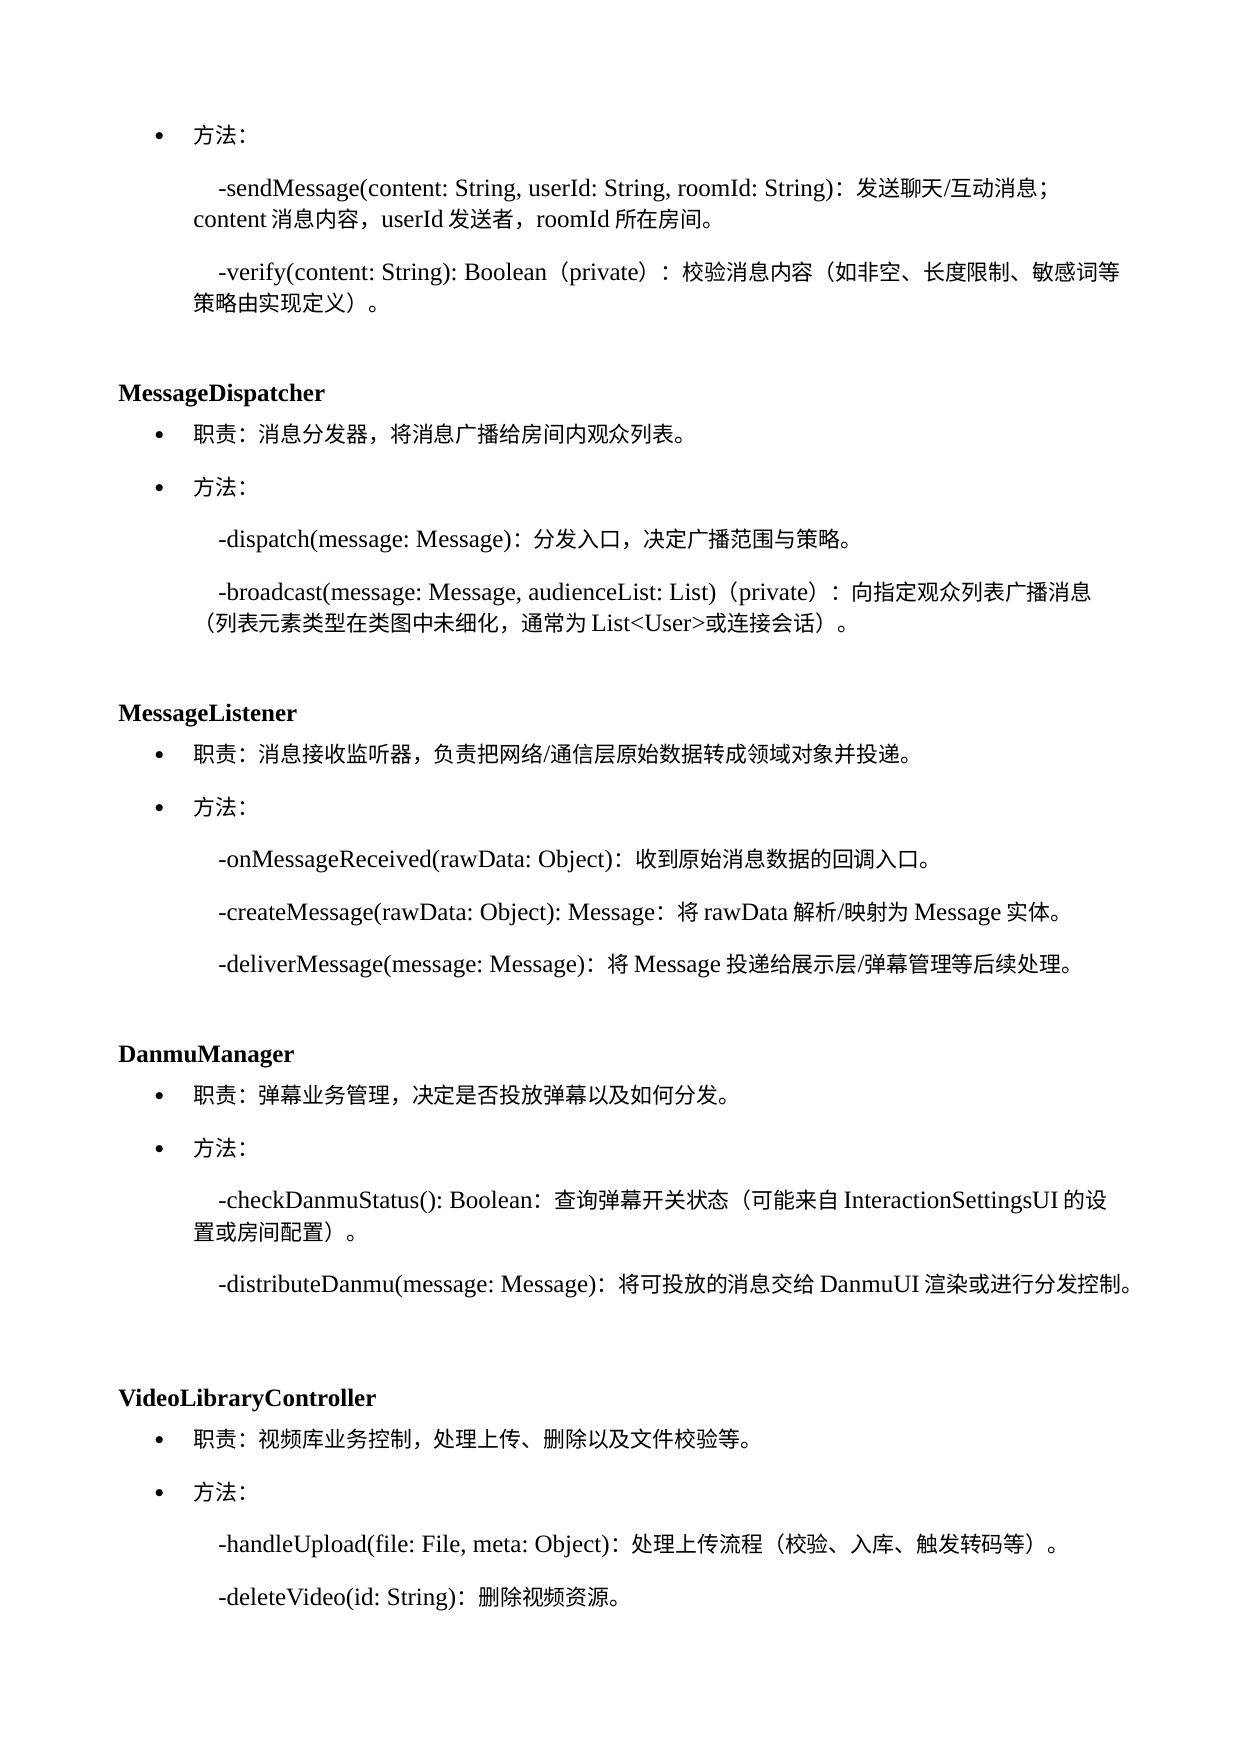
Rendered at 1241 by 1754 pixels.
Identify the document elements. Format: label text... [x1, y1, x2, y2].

list 方法： [156, 1474, 1122, 1506]
list 方法： [156, 1131, 1122, 1162]
text -broadcast(message: Message, audienceList: List)（private）：向指定观众列表广播消息（列表元素类型在类图中未细化，通常为List<User>或连接会话）。 [193, 575, 1122, 638]
text -onMessageReceived(rawData: Object)：收到原始消息数据的回调入口。 [193, 842, 1122, 874]
text -deliverMessage(message: Message)：将Message投递给展示层/弹幕管理等后续处理。 [193, 947, 1122, 979]
text -deleteVideo(id: String)：删除视频资源。 [193, 1579, 1122, 1611]
list 职责：消息接收监听器，负责把网络/通信层原始数据转成领域对象并投递。 [156, 737, 1122, 769]
text -createMessage(rawData: Object): Message：将rawData解析/映射为Message实体。 [193, 895, 1122, 926]
text DanmuManager [118, 1039, 1122, 1068]
list 职责：弹幕业务管理，决定是否投放弹幕以及如何分发。 [156, 1078, 1122, 1110]
text MessageListener [118, 698, 1122, 727]
list 职责：消息分发器，将消息广播给房间内观众列表。 [156, 417, 1122, 449]
text -sendMessage(content: String, userId: String, roomId: String)：发送聊天/互动消息；content消息内容，userId发送者，roomId所在房间。 [193, 171, 1122, 234]
text VideoLibraryController [118, 1383, 1122, 1412]
list 方法： [156, 118, 1122, 150]
text -checkDanmuStatus(): Boolean：查询弹幕开关状态（可能来自InteractionSettingsUI的设置或房间配置）。 [193, 1183, 1122, 1246]
text -handleUpload(file: File, meta: Object)：处理上传流程（校验、入库、触发转码等）。 [193, 1527, 1122, 1559]
list 方法： [156, 790, 1122, 821]
text -dispatch(message: Message)：分发入口，决定广播范围与策略。 [193, 522, 1122, 554]
text -verify(content: String): Boolean（private）：校验消息内容（如非空、长度限制、敏感词等策略由实现定义）。 [193, 255, 1122, 318]
text -distributeDanmu(message: Message)：将可投放的消息交给DanmuUI渲染或进行分发控制。 [193, 1267, 1122, 1299]
text MessageDispatcher [118, 378, 1122, 407]
list 职责：视频库业务控制，处理上传、删除以及文件校验等。 [156, 1422, 1122, 1454]
list 方法： [156, 470, 1122, 501]
